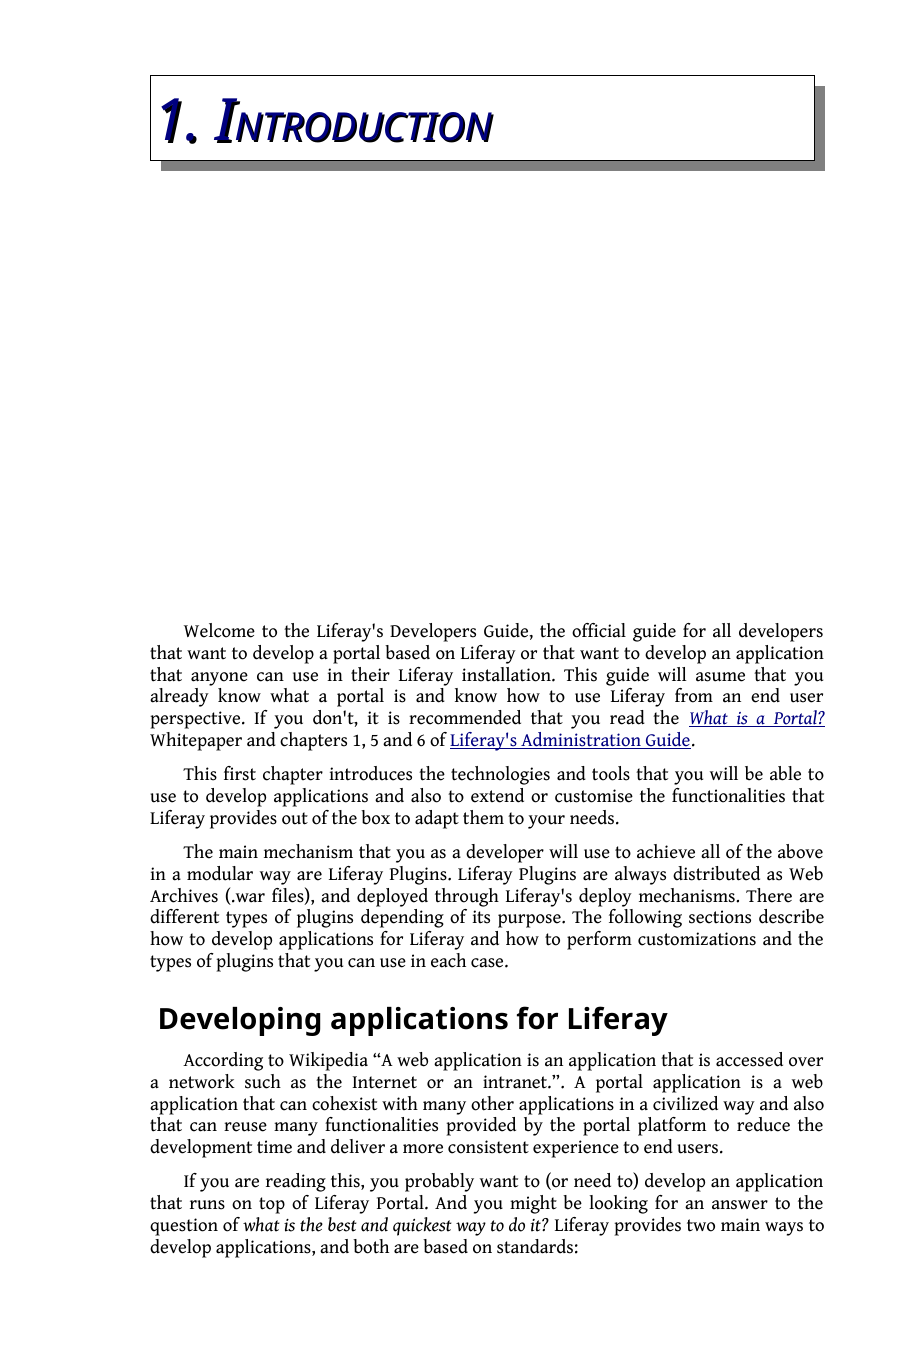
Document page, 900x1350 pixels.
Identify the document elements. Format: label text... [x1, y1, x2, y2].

text This first chapter introduces the technologies and tools that you will be able to use to develop applications and also to extend or customise the functionalities that Liferay provides out of the box to adapt them to your needs. [150, 764, 825, 829]
text According to Wikipedia “A web application is an application that is accessed over a network such as the Internet or an intranet.”. A portal application is a web application that can cohexist with many other applications in a civilized way and also that can reuse many functionalities provided by the portal platform to reduce the development time and deliver a more consistent experience to end users. [150, 1050, 825, 1159]
subtitle Introduction [151, 76, 814, 160]
subtitle Developing applications for Liferay [150, 998, 825, 1038]
text If you are reading this, you probably want to (or need to) develop an application that runs on top of Liferay Portal. And you might be looking for an answer to the question of what is the best and quickest way to do it? Liferay provides two main ways to develop applications, and both are based on standards: [150, 1171, 825, 1258]
text Welcome to the Liferay's Developers Guide, the official guide for all developers that want to develop a portal based on Liferay or that want to develop an application that anyone can use in their Liferay installation. This guide will asume that you already know what a portal is and know how to use Liferay from an end user perspective. If you don't, it is recommended that you read the What is a Portal? Whitepaper and chapters 1, 5 and 6 of Liferay's Administration Guide. [150, 621, 825, 752]
text The main mechanism that you as a developer will use to achieve all of the above in a modular way are Liferay Plugins. Liferay Plugins are always distributed as Web Archives (.war files), and deployed through Liferay's deploy mechanisms. There are different types of plugins depending of its purpose. The following sections describe how to develop applications for Liferay and how to perform customizations and the types of plugins that you can use in each case. [150, 842, 825, 973]
